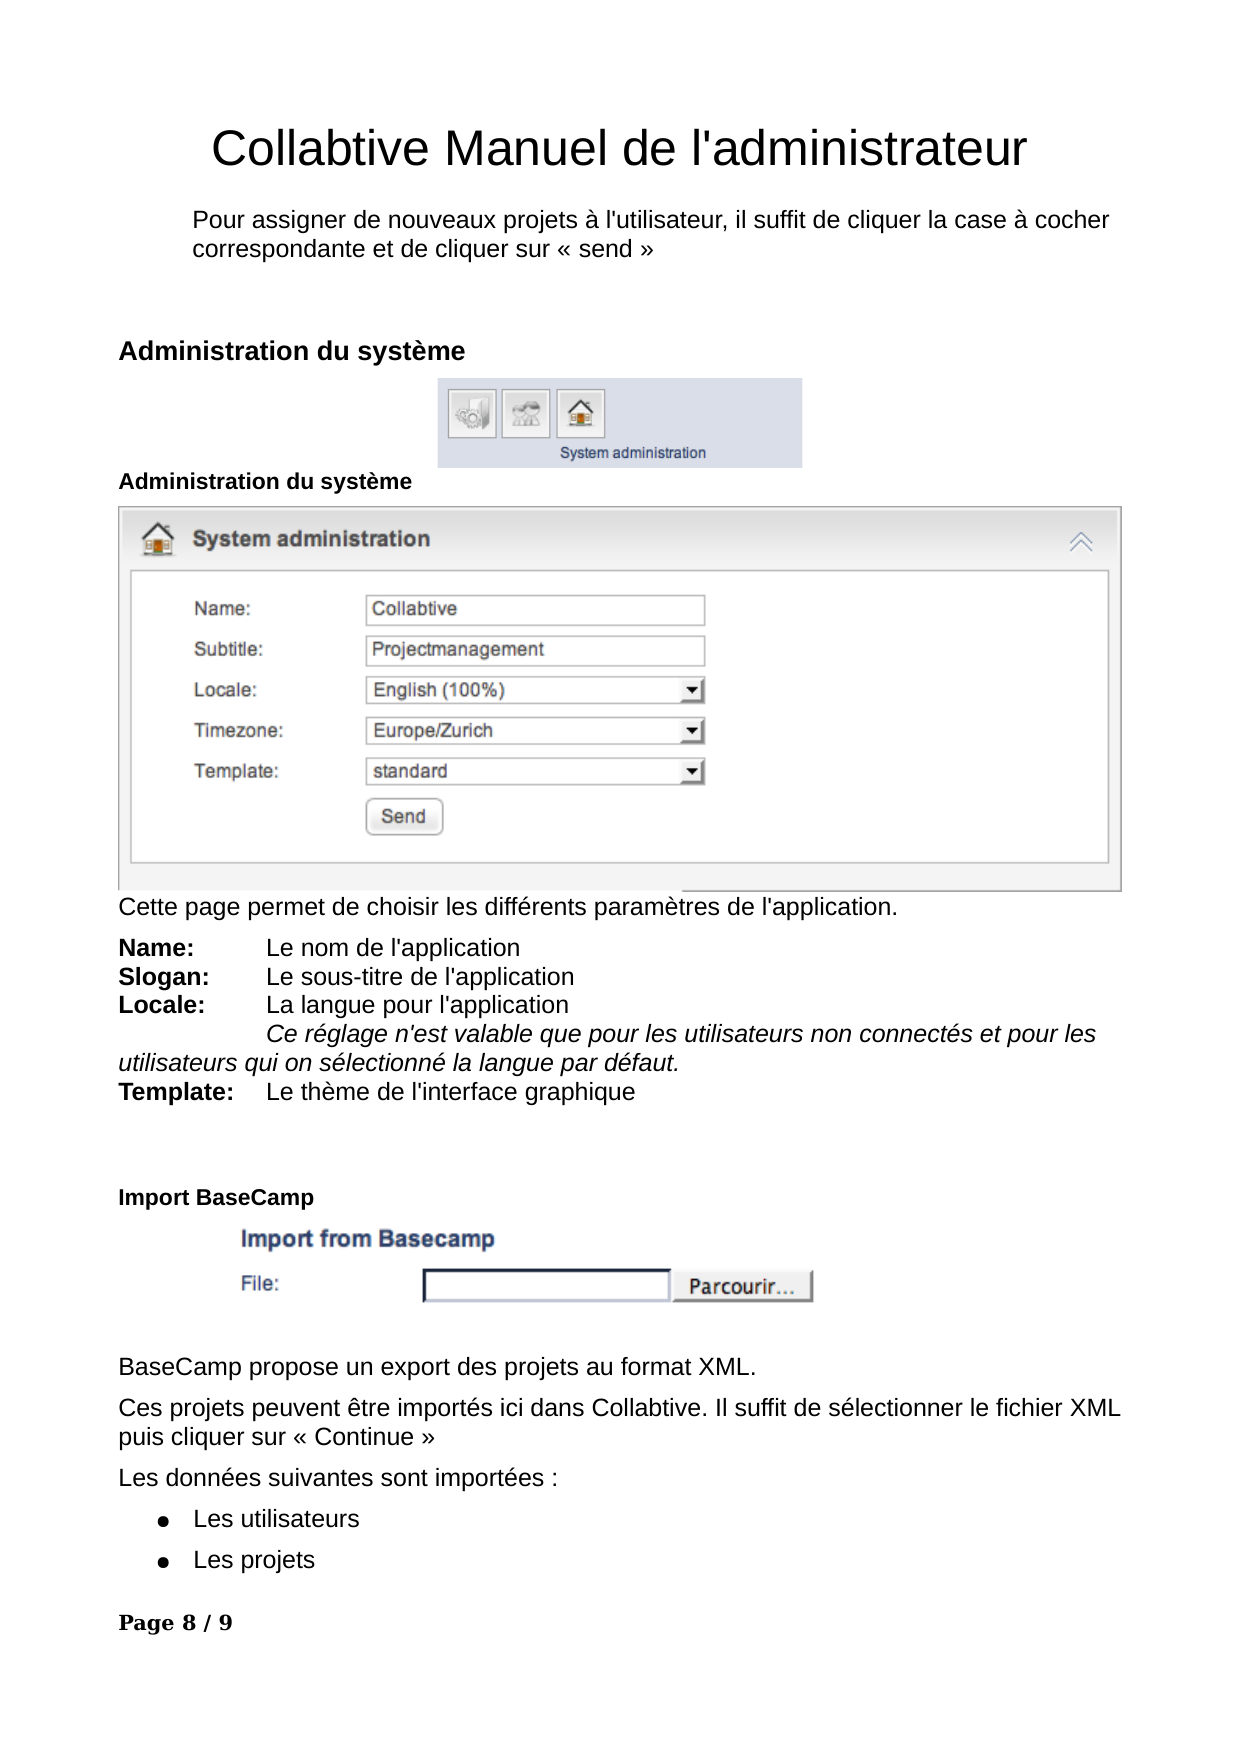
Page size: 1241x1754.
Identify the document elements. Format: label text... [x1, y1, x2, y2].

text Ces projets peuvent être importés ici dans Collabtive. Il suffit de sélectionner le fichier XML puis cliquer sur « Continue » [118, 1393, 1122, 1450]
picture [437, 378, 803, 468]
text Pour assigner de nouveaux projets à l'utilisateur, il suffit de cliquer la case à cocher correspondante et de cliquer sur « send » [192, 205, 1122, 263]
list Les projets [156, 1545, 1122, 1574]
text Les données suivantes sont importées : [118, 1463, 1122, 1492]
subtitle Administration du système [118, 404, 1122, 494]
list Les utilisateurs [156, 1504, 1122, 1533]
subtitle Administration du système [118, 335, 1122, 367]
subtitle Import BaseCamp [118, 1184, 1122, 1210]
picture [231, 1222, 1009, 1311]
text Name: Le nom de l'application Slogan: Le sous-titre de l'application Locale: La langue pour l'application Ce réglage n'est valable que pour les utilisateurs non connectés et pour les utilisateurs qui on sélectionné la langue par défaut. Template: Le thème de l'interface graphique [118, 933, 1122, 1105]
text Cette page permet de choisir les différents paramètres de l'application. [118, 892, 1122, 920]
text BaseCamp propose un export des projets au format XML. [118, 1352, 1122, 1380]
picture [118, 506, 1122, 892]
